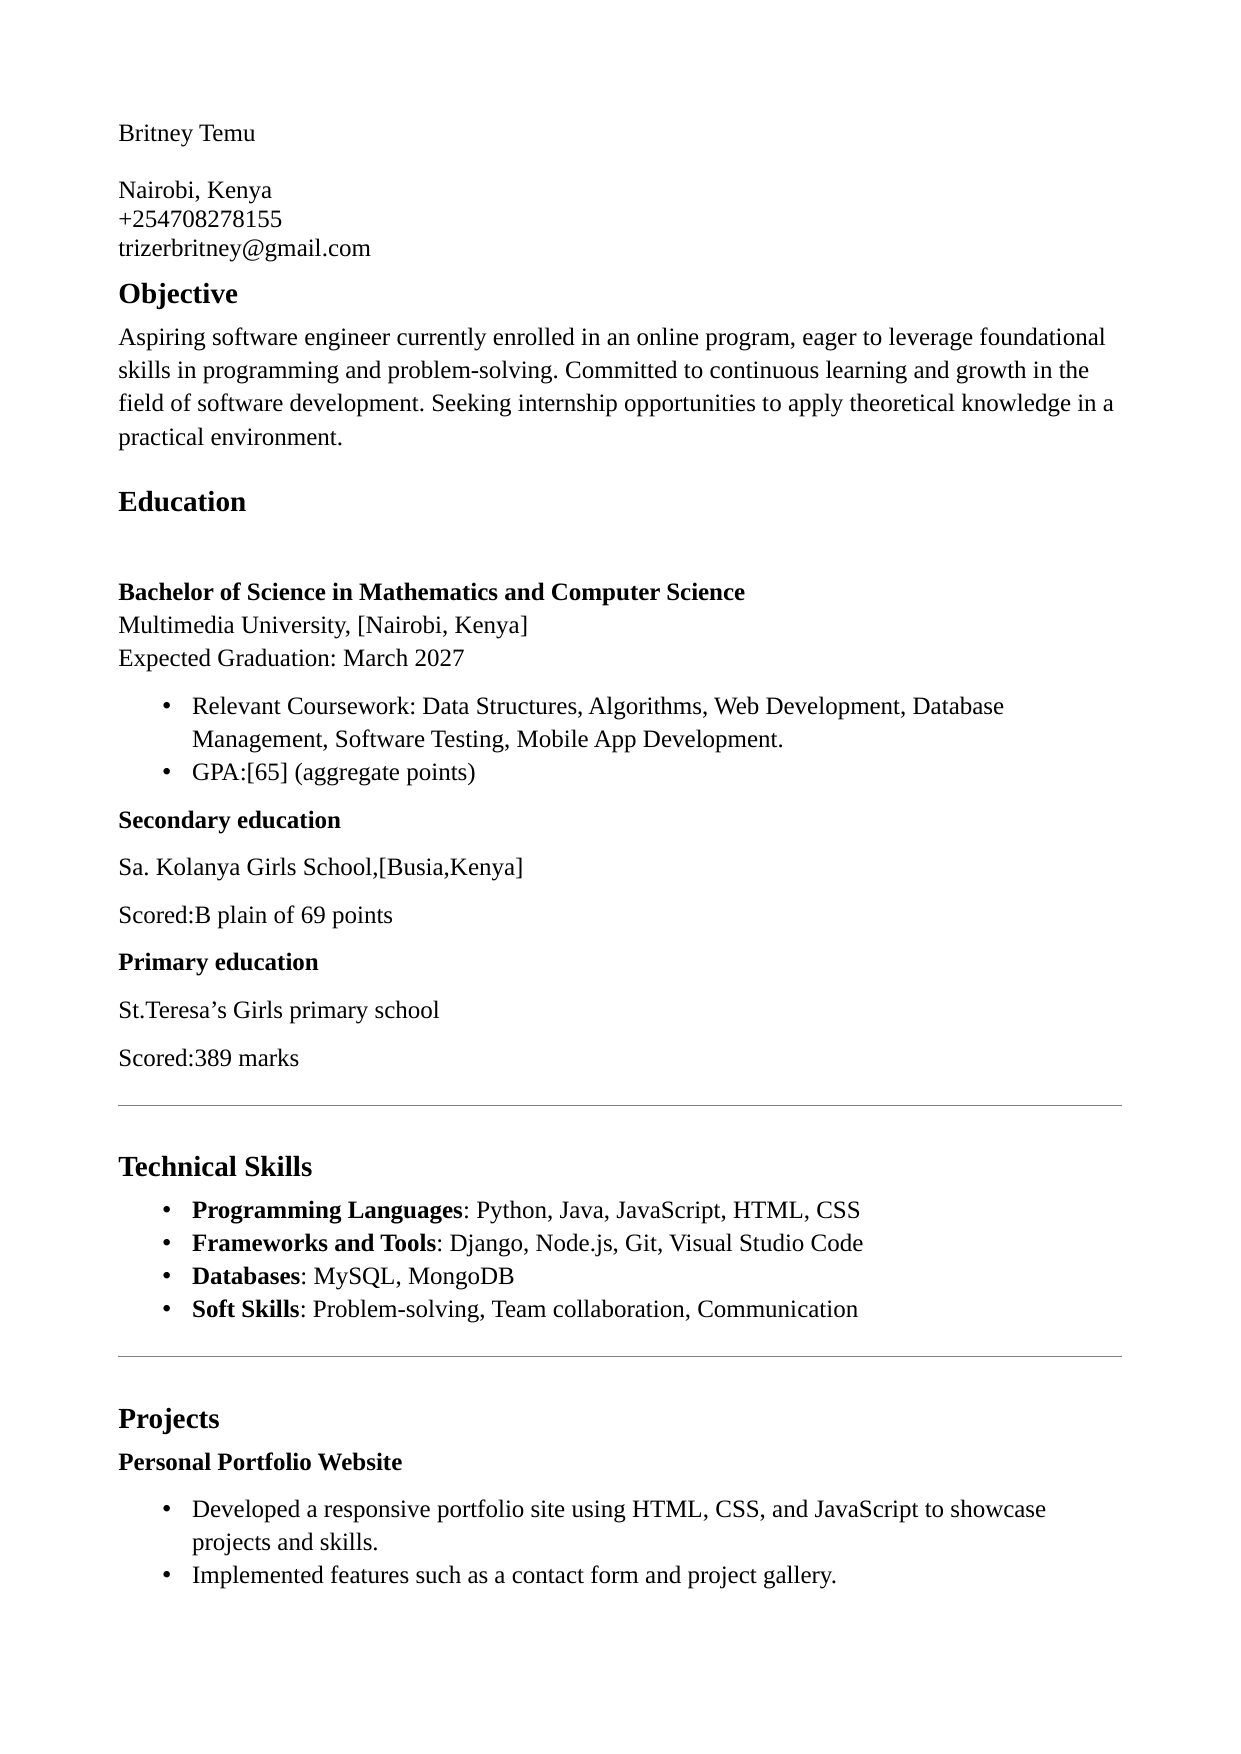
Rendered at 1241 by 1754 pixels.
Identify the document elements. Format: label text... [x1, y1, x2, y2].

text Personal Portfolio Website [118, 1447, 1122, 1476]
subtitle Technical Skills [118, 1149, 1122, 1183]
text Scored:B plain of 69 points [118, 900, 1122, 929]
list Relevant Coursework: Data Structures, Algorithms, Web Development, Database Management, Software Testing, Mobile App Development. [162, 691, 1122, 753]
text Primary education [118, 947, 1122, 976]
list Developed a responsive portfolio site using HTML, CSS, and JavaScript to showcase projects and skills. [162, 1494, 1122, 1556]
list Programming Languages: Python, Java, JavaScript, HTML, CSS [162, 1195, 1122, 1224]
subtitle Education [118, 484, 1122, 517]
text Scored:389 marks [118, 1043, 1122, 1071]
list GPA:[65] (aggregate points) [162, 757, 1122, 786]
text Aspiring software engineer currently enrolled in an online program, eager to leverage foundational skills in programming and problem-solving. Committed to continuous learning and growth in the field of software development. Seeking internship opportunities to apply theoretical knowledge in a practical environment. [118, 322, 1122, 450]
list Frameworks and Tools: Django, Node.js, Git, Visual Studio Code [162, 1228, 1122, 1257]
text Nairobi, Kenya +254708278155 trizerbritney@gmail.com [118, 147, 1122, 262]
text St.Teresa’s Girls primary school [118, 995, 1122, 1024]
subtitle Projects [118, 1401, 1122, 1434]
list Implemented features such as a contact form and project gallery. [162, 1560, 1122, 1589]
list Databases: MySQL, MongoDB [162, 1261, 1122, 1290]
text Secondary education [118, 805, 1122, 833]
list Soft Skills: Problem-solving, Team collaboration, Communication [162, 1294, 1122, 1323]
subtitle Objective [118, 276, 1122, 310]
text Bachelor of Science in Mathematics and Computer Science Multimedia University, [Nairobi, Kenya] Expected Graduation: March 2027 [118, 577, 1122, 672]
text Sa. Kolanya Girls School,[Busia,Kenya] [118, 852, 1122, 881]
text Britney Temu [118, 118, 1122, 147]
